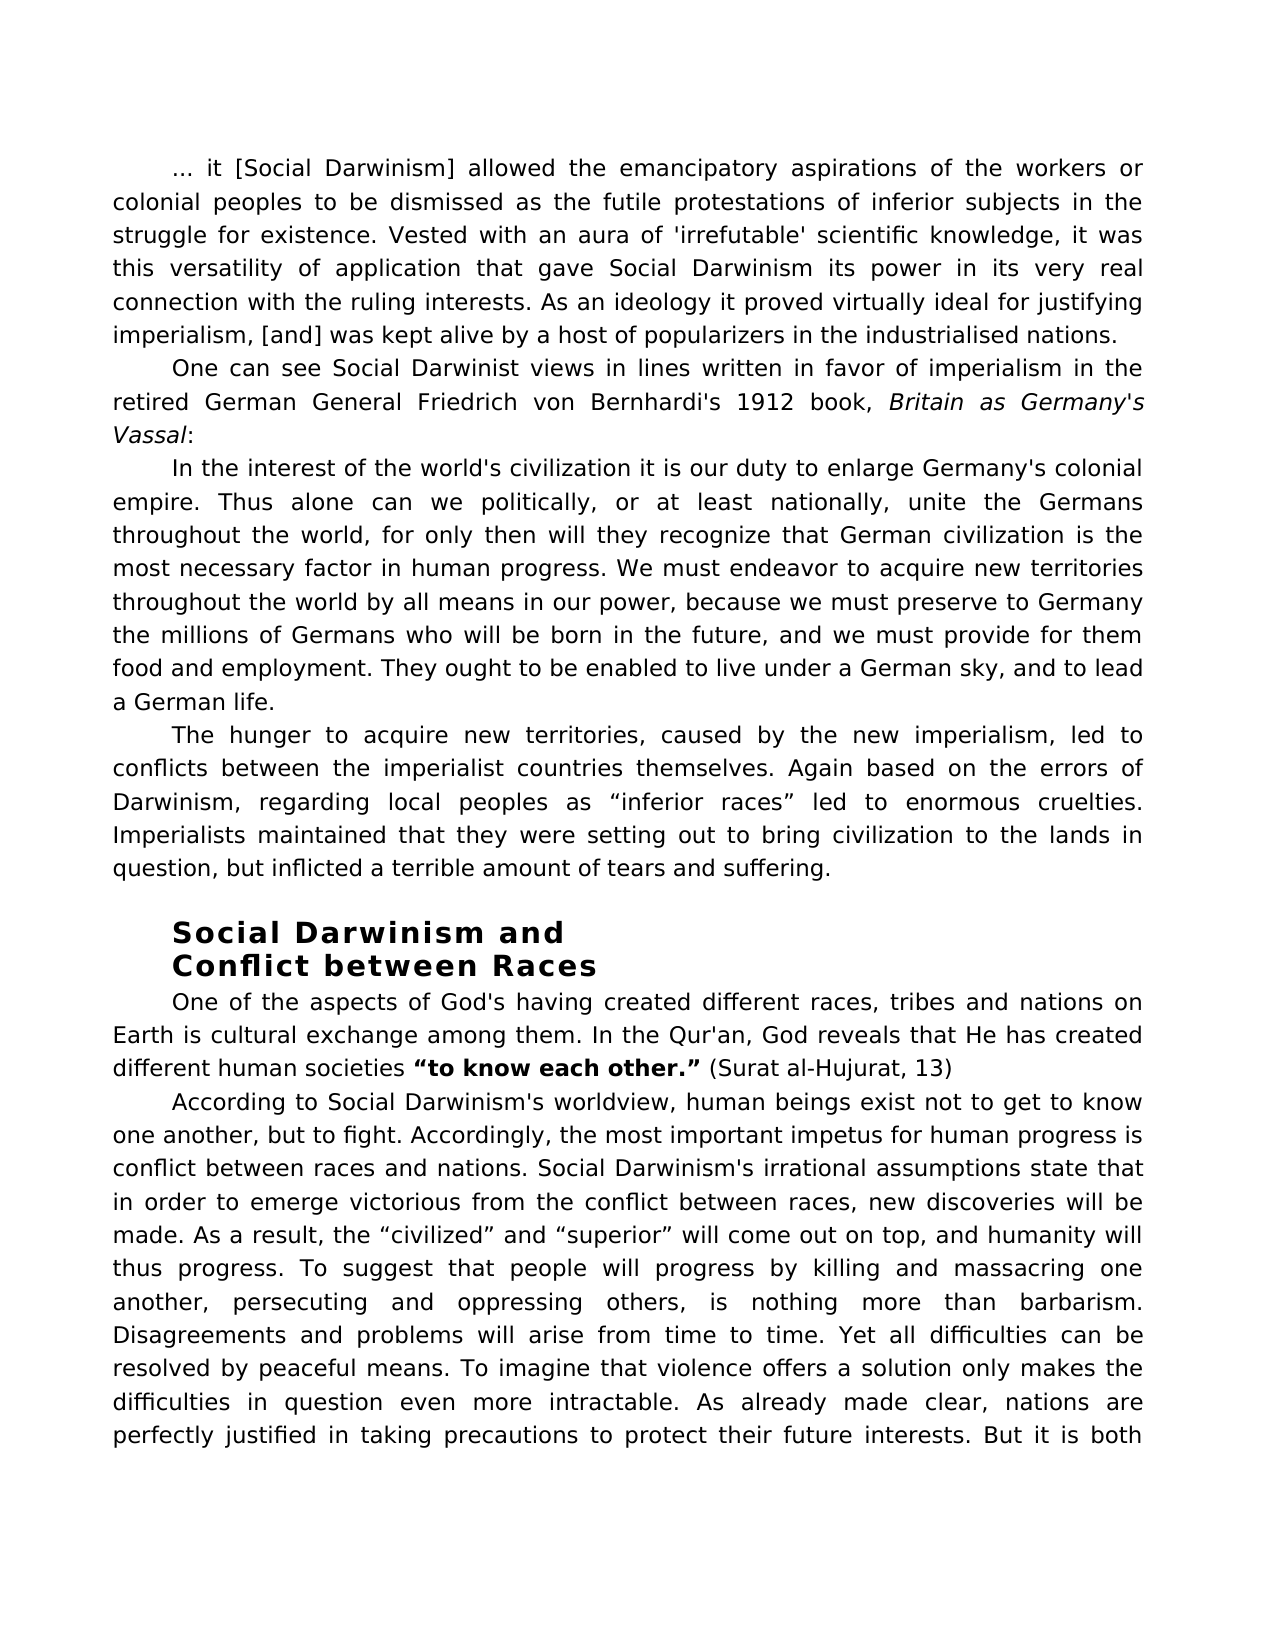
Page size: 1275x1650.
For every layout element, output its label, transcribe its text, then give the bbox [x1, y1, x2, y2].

text According to Social Darwinism's worldview, human beings exist not to get to know one another, but to fight. Accordingly, the most important impetus for human progress is conflict between races and nations. Social Darwinism's irrational assumptions state that in order to emerge victorious from the conflict between races, new discoveries will be made. As a result, the “civilized” and “superior” will come out on top, and humanity will thus progress. To suggest that people will progress by killing and massacring one another, persecuting and oppressing others, is nothing more than barbarism. Disagreements and problems will arise from time to time. Yet all difficulties can be resolved by peaceful means. To imagine that violence offers a solution only makes the difficulties in question even more intractable. As already made clear, nations are perfectly justified in taking precautions to protect their future interests. But it is both [112, 1083, 1145, 1450]
text In the interest of the world's civilization it is our duty to enlarge Germany's colonial empire. Thus alone can we politically, or at least nationally, unite the Germans throughout the world, for only then will they recognize that German civilization is the most necessary factor in human progress. We must endeavor to acquire new territories throughout the world by all means in our power, because we must preserve to Germany the millions of Germans who will be born in the future, and we must provide for them food and employment. They ought to be enabled to live under a German sky, and to lead a German life. [112, 450, 1145, 717]
text Social Darwinism and [112, 917, 1145, 950]
text Conflict between Races [112, 950, 1145, 983]
text The hunger to acquire new territories, caused by the new imperialism, led to conflicts between the imperialist countries themselves. Again based on the errors of Darwinism, regarding local peoples as “inferior races” led to enormous cruelties. Imperialists maintained that they were setting out to bring civilization to the lands in question, but inflicted a terrible amount of tears and suffering. [112, 717, 1145, 883]
text One can see Social Darwinist views in lines written in favor of imperialism in the retired German General Friedrich von Bernhardi's 1912 book, Britain as Germany's Vassal: [112, 350, 1145, 450]
text ... it [Social Darwinism] allowed the emancipatory aspirations of the workers or colonial peoples to be dismissed as the futile protestations of inferior subjects in the struggle for existence. Vested with an aura of 'irrefutable' scientific knowledge, it was this versatility of application that gave Social Darwinism its power in its very real connection with the ruling interests. As an ideology it proved virtually ideal for justifying imperialism, [and] was kept alive by a host of popularizers in the industrialised nations. [112, 150, 1145, 350]
text One of the aspects of God's having created different races, tribes and nations on Earth is cultural exchange among them. In the Qur'an, God reveals that He has created different human societies “to know each other.” (Surat al-Hujurat, 13) [112, 983, 1145, 1083]
